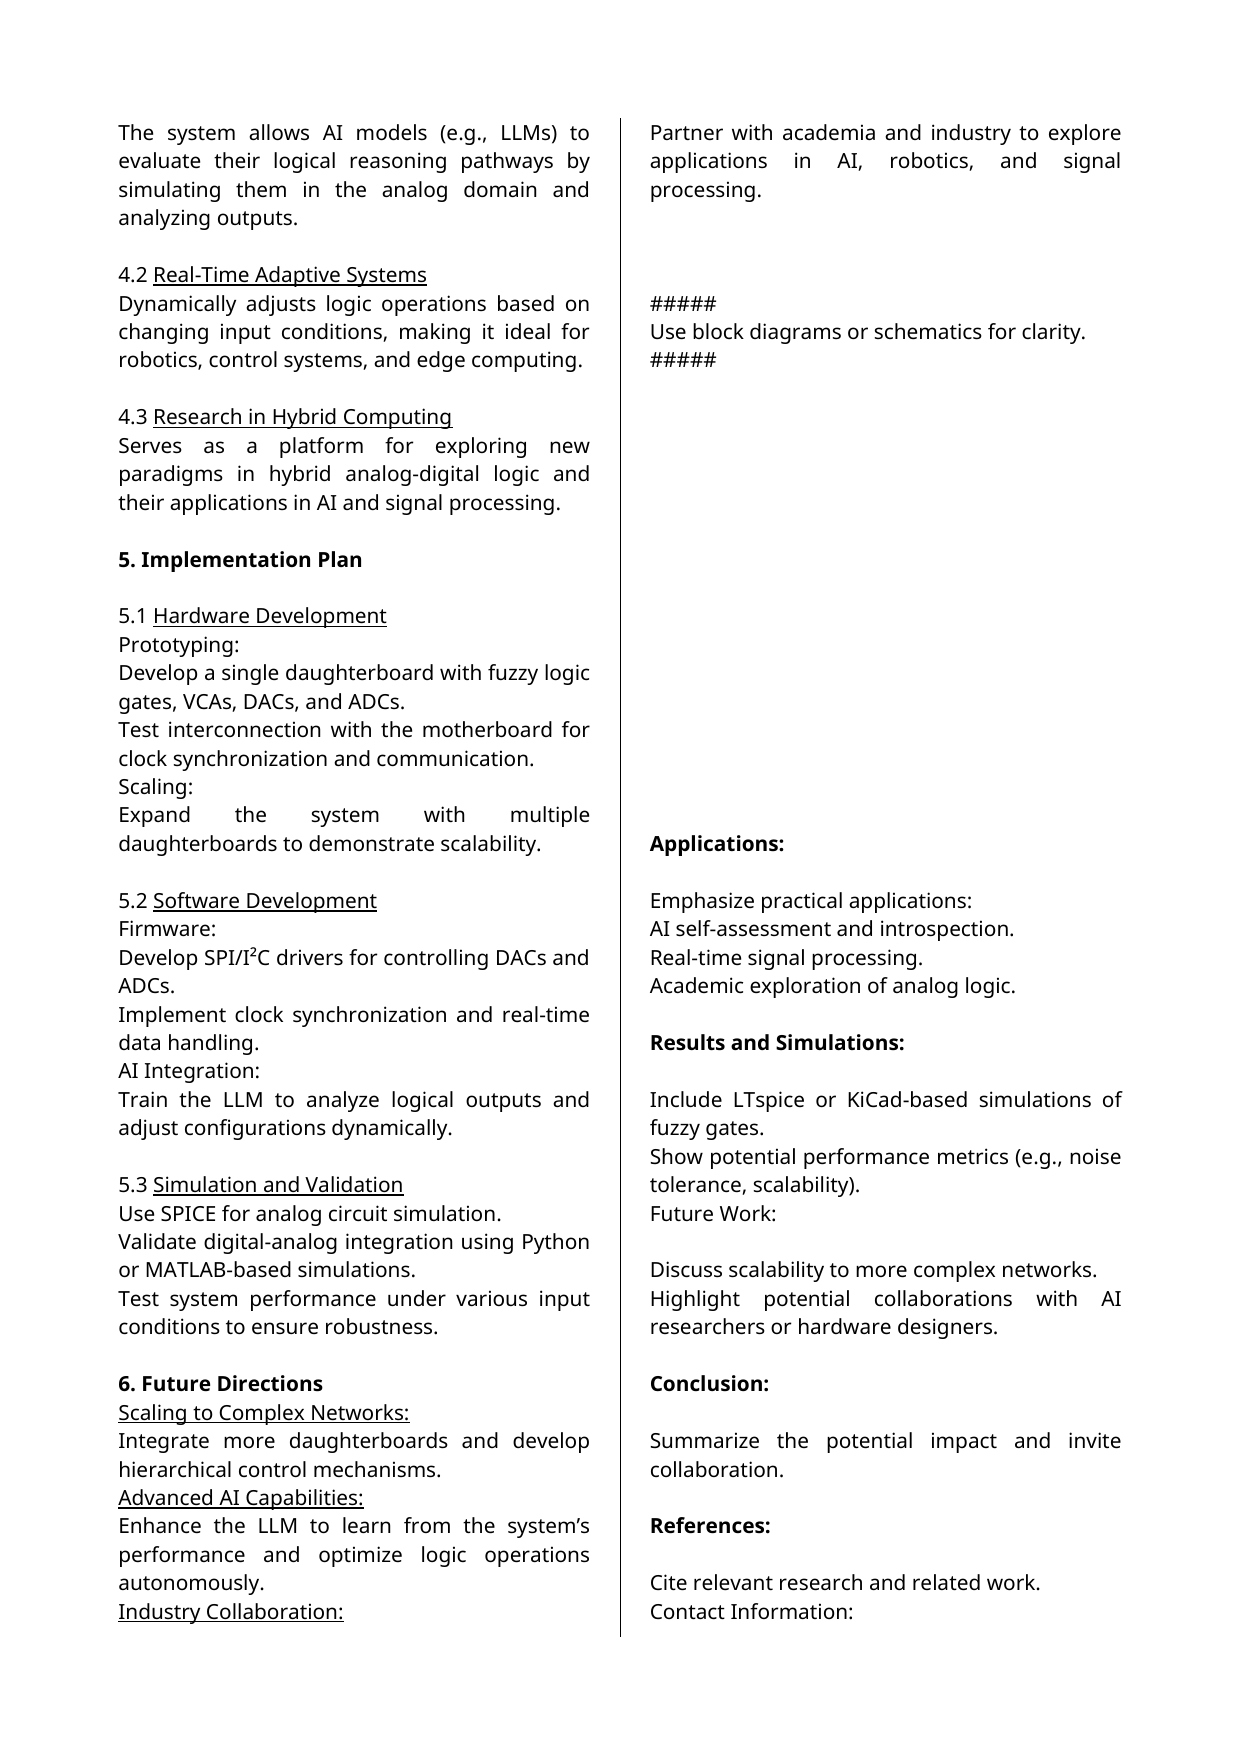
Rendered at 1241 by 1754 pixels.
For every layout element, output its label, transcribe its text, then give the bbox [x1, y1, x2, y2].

text Prototyping: [118, 630, 591, 658]
text Include LTspice or KiCad-based simulations of fuzzy gates. [649, 1085, 1122, 1142]
text Emphasize practical applications: [649, 886, 1122, 914]
text Train the LLM to analyze logical outputs and adjust configurations dynamically. [118, 1085, 591, 1142]
text 5.1 Hardware Development [118, 602, 591, 630]
text Use block diagrams or schematics for clarity. [649, 317, 1122, 346]
text AI self-assessment and introspection. [649, 914, 1122, 943]
text Implement clock synchronization and real-time data handling. [118, 1000, 591, 1057]
text 4.3 Research in Hybrid Computing [118, 402, 591, 431]
text Partner with academia and industry to explore applications in AI, robotics, and signal processing. [649, 118, 1122, 203]
text Dynamically adjusts logic operations based on changing input conditions, making it ideal for robotics, control systems, and edge computing. [118, 289, 591, 374]
text 5.2 Software Development [118, 886, 591, 914]
text Develop SPI/I²C drivers for controlling DACs and ADCs. [118, 943, 591, 1000]
text Cite relevant research and related work. [649, 1568, 1122, 1597]
text Integrate more daughterboards and develop hierarchical control mechanisms. [118, 1426, 591, 1483]
text The system allows AI models (e.g., LLMs) to evaluate their logical reasoning pathways by simulating them in the analog domain and analyzing outputs. [118, 118, 591, 232]
text Enhance the LLM to learn from the system’s performance and optimize logic operations autonomously. [118, 1512, 591, 1597]
text ##### [649, 346, 1122, 374]
text Academic exploration of analog logic. [649, 971, 1122, 1000]
text Develop a single daughterboard with fuzzy logic gates, VCAs, DACs, and ADCs. [118, 658, 591, 715]
text Scaling to Complex Networks: [118, 1398, 591, 1426]
text Discuss scalability to more complex networks. [649, 1256, 1122, 1284]
text ##### [649, 289, 1122, 317]
text Firmware: [118, 914, 591, 943]
text Industry Collaboration: [118, 1597, 591, 1625]
text 4.2 Real-Time Adaptive Systems [118, 260, 591, 289]
text Validate digital-analog integration using Python or MATLAB-based simulations. [118, 1227, 591, 1284]
text Expand the system with multiple daughterboards to demonstrate scalability. [118, 801, 591, 857]
text References: [649, 1512, 1122, 1540]
text AI Integration: [118, 1057, 591, 1085]
text Show potential performance metrics (e.g., noise tolerance, scalability). [649, 1142, 1122, 1199]
text Conclusion: [649, 1369, 1122, 1398]
text Contact Information: [649, 1597, 1122, 1625]
text Serves as a platform for exploring new paradigms in hybrid analog-digital logic and their applications in AI and signal processing. [118, 431, 591, 516]
text Results and Simulations: [649, 1028, 1122, 1057]
text Summarize the potential impact and invite collaboration. [649, 1426, 1122, 1483]
text Scaling: [118, 772, 591, 801]
text Future Work: [649, 1199, 1122, 1227]
text 5. Implementation Plan [118, 545, 591, 573]
text Highlight potential collaborations with AI researchers or hardware designers. [649, 1284, 1122, 1341]
text 5.3 Simulation and Validation [118, 1170, 591, 1199]
text Advanced AI Capabilities: [118, 1483, 591, 1512]
text Test interconnection with the motherboard for clock synchronization and communication. [118, 715, 591, 772]
text Test system performance under various input conditions to ensure robustness. [118, 1284, 591, 1341]
text Use SPICE for analog circuit simulation. [118, 1199, 591, 1227]
text Real-time signal processing. [649, 943, 1122, 971]
text 6. Future Directions [118, 1369, 591, 1398]
text Applications: [649, 829, 1122, 857]
